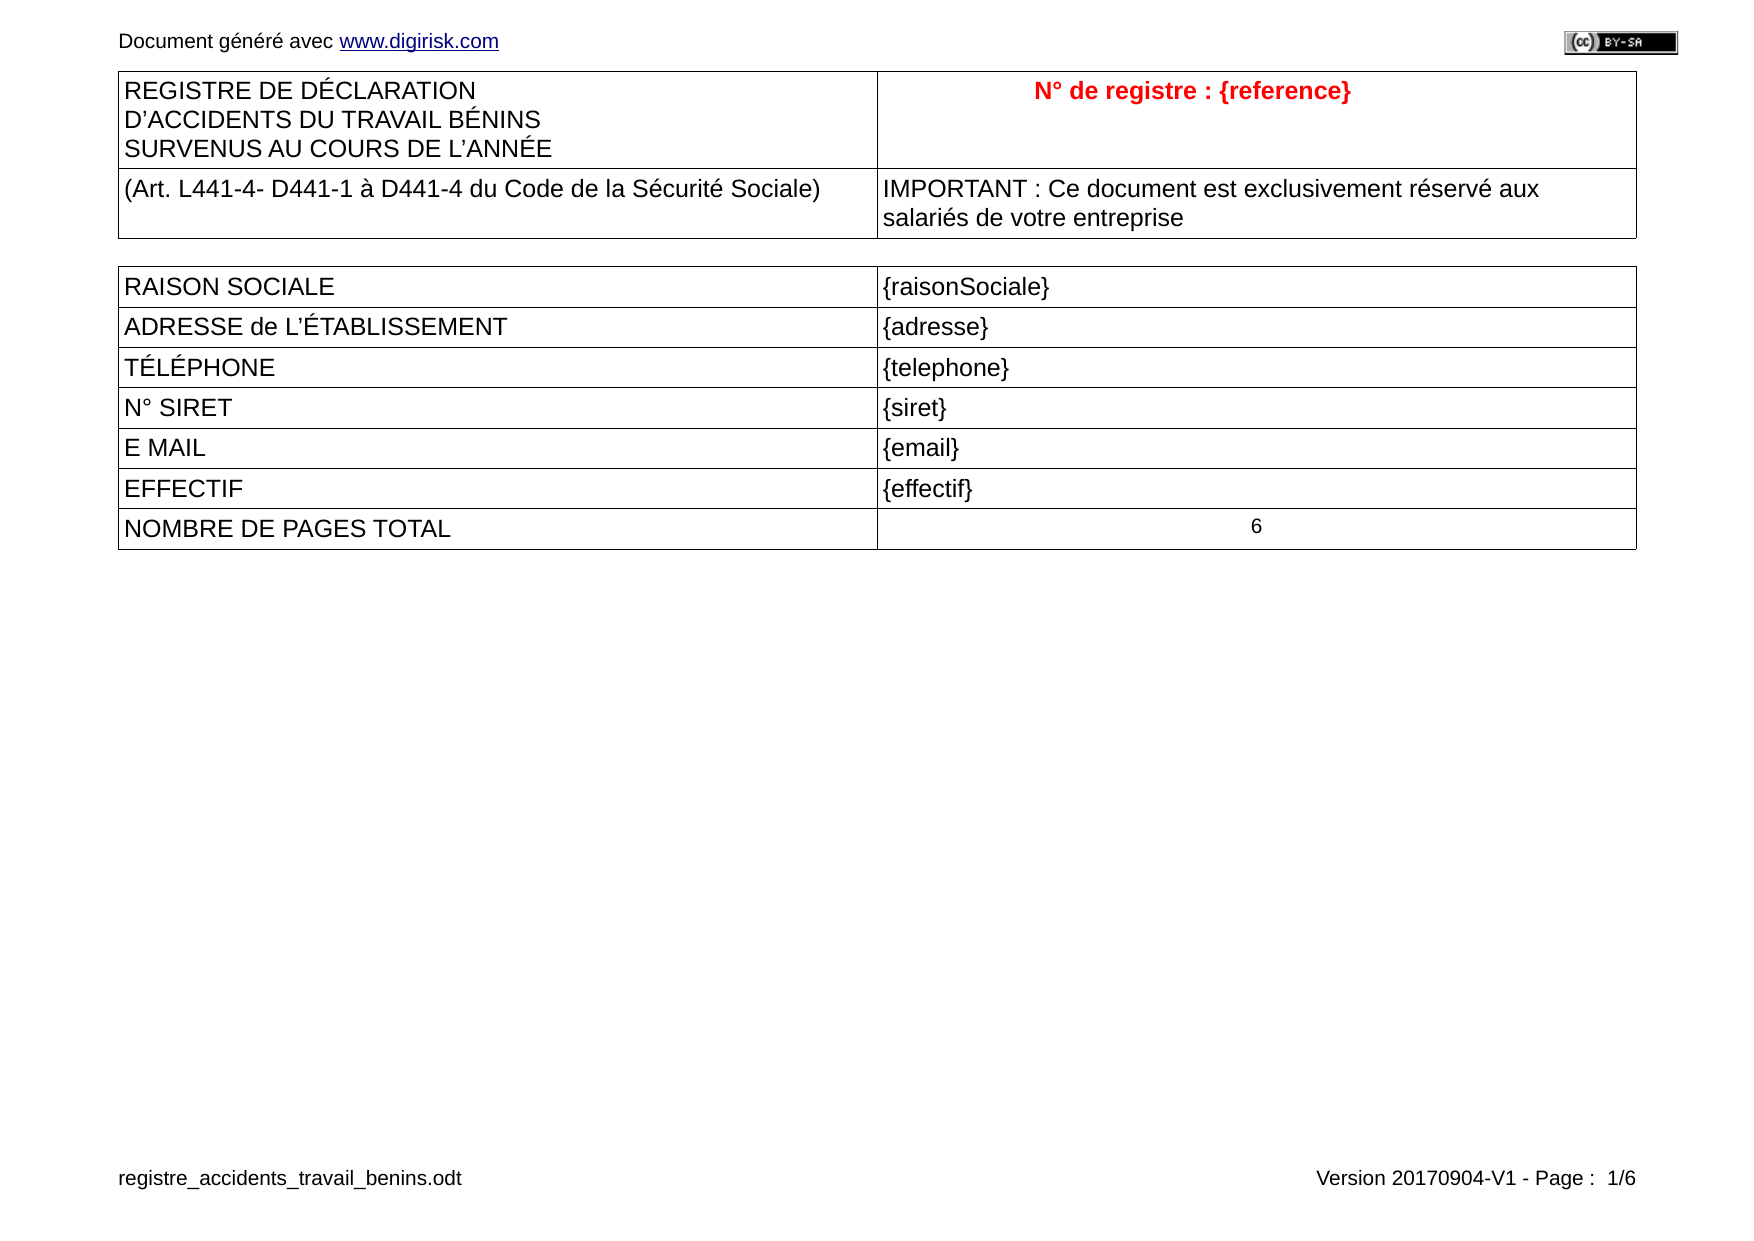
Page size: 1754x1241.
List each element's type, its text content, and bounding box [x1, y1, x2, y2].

table_cell 6 [878, 509, 1636, 548]
table_header RAISON SOCIALE [119, 267, 877, 307]
picture [1564, 31, 1679, 55]
table_cell {siret} [878, 388, 1636, 427]
table_cell TÉLÉPHONE [119, 348, 877, 387]
table_cell {telephone} [878, 348, 1636, 387]
table_cell N° SIRET [119, 388, 877, 427]
table_cell {adresse} [878, 308, 1636, 347]
table_cell EFFECTIF [119, 469, 877, 508]
table_header N° de registre : {reference} [878, 72, 1636, 168]
table_cell (Art. L441-4- D441-1 à D441-4 du Code de la Sécurité Sociale) [119, 169, 877, 237]
table_cell E MAIL [119, 429, 877, 468]
table_cell {email} [878, 429, 1636, 468]
table_cell IMPORTANT : Ce document est exclusivement réservé aux salariés de votre entreprise [878, 169, 1636, 237]
table_cell ADRESSE de L’ÉTABLISSEMENT [119, 308, 877, 347]
table_header {raisonSociale} [878, 267, 1636, 307]
table_cell {effectif} [878, 469, 1636, 508]
table_header REGISTRE DE DÉCLARATION D’ACCIDENTS DU TRAVAIL BÉNINS SURVENUS AU COURS DE L’ANNÉE [119, 72, 877, 168]
table_cell NOMBRE DE PAGES TOTAL [119, 509, 877, 548]
